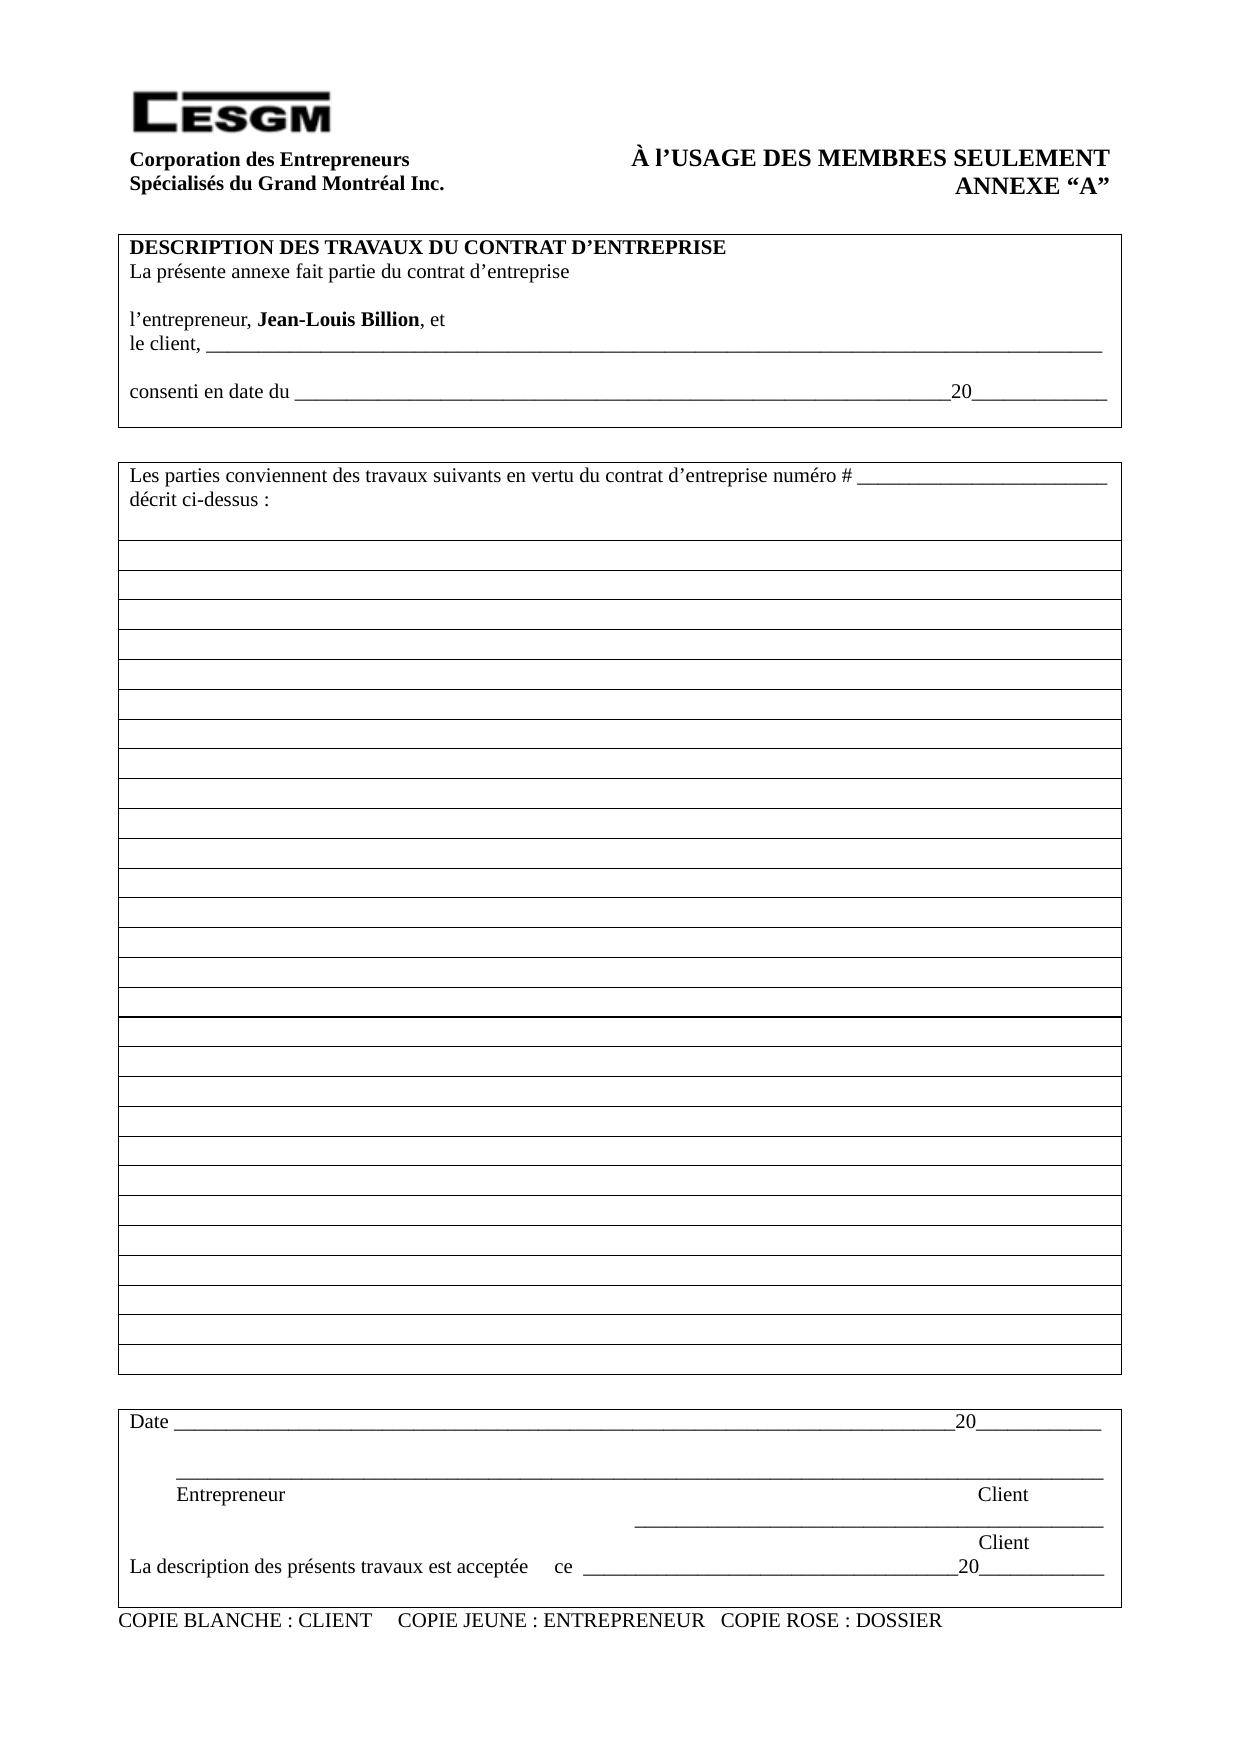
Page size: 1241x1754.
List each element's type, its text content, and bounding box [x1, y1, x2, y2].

table_cell [119, 749, 1121, 778]
table_cell [119, 1166, 1121, 1195]
text COPIE BLANCHE : CLIENT COPIE JEUNE : ENTREPRENEUR COPIE ROSE : DOSSIER [118, 1608, 1122, 1632]
table_cell [119, 1256, 1121, 1284]
table_cell [119, 1107, 1121, 1136]
table_header [118, 88, 129, 143]
table_cell [119, 928, 1121, 957]
table_cell [119, 541, 1121, 569]
table_cell [119, 720, 1121, 748]
table_cell [119, 690, 1121, 718]
table_cell [119, 1345, 1121, 1374]
table_cell [119, 1315, 1121, 1344]
table_cell [119, 1196, 1121, 1225]
table_cell [119, 1047, 1121, 1076]
table_header [620, 88, 1121, 143]
table_cell [119, 809, 1121, 838]
table_cell [119, 958, 1121, 987]
table_cell [119, 898, 1121, 927]
table_cell À l’USAGE DES MEMBRES SEULEMENT ANNEXE “A” [620, 143, 1121, 200]
table_cell [119, 988, 1121, 1016]
table_cell [119, 1286, 1121, 1314]
table_cell [119, 1226, 1121, 1255]
table_cell [119, 779, 1121, 808]
table_cell [119, 1077, 1121, 1106]
table_cell [516, 143, 620, 200]
table_cell [119, 1137, 1121, 1165]
table_header [338, 88, 516, 143]
table_header [516, 88, 620, 143]
table_cell [119, 630, 1121, 659]
table_header Les parties conviennent des travaux suivants en vertu du contrat d’entreprise numéro # ________________________ décrit ci-dessus : [119, 463, 1121, 540]
table_header Date ___________________________________________________________________________20____________ _________________________________________________________________________________________ Entrepreneur Client _____________________________________________ Client La description des présents travaux est acceptée ce ____________________________________20____________ [119, 1410, 1121, 1607]
table_cell [119, 571, 1121, 599]
table_cell [119, 660, 1121, 689]
table_header DESCRIPTION DES TRAVAUX DU CONTRAT D’ENTREPRISE La présente annexe fait partie du contrat d’entreprise l’entrepreneur, Jean-Louis Billion, et le client, ______________________________________________________________________________________ consenti en date du _______________________________________________________________20_____________ [119, 235, 1121, 427]
table_cell [119, 839, 1121, 867]
table_cell [119, 600, 1121, 629]
table_cell [119, 869, 1121, 897]
table_cell [119, 1018, 1121, 1046]
table_cell Corporation des Entrepreneurs Spécialisés du Grand Montréal Inc. [118, 143, 516, 200]
